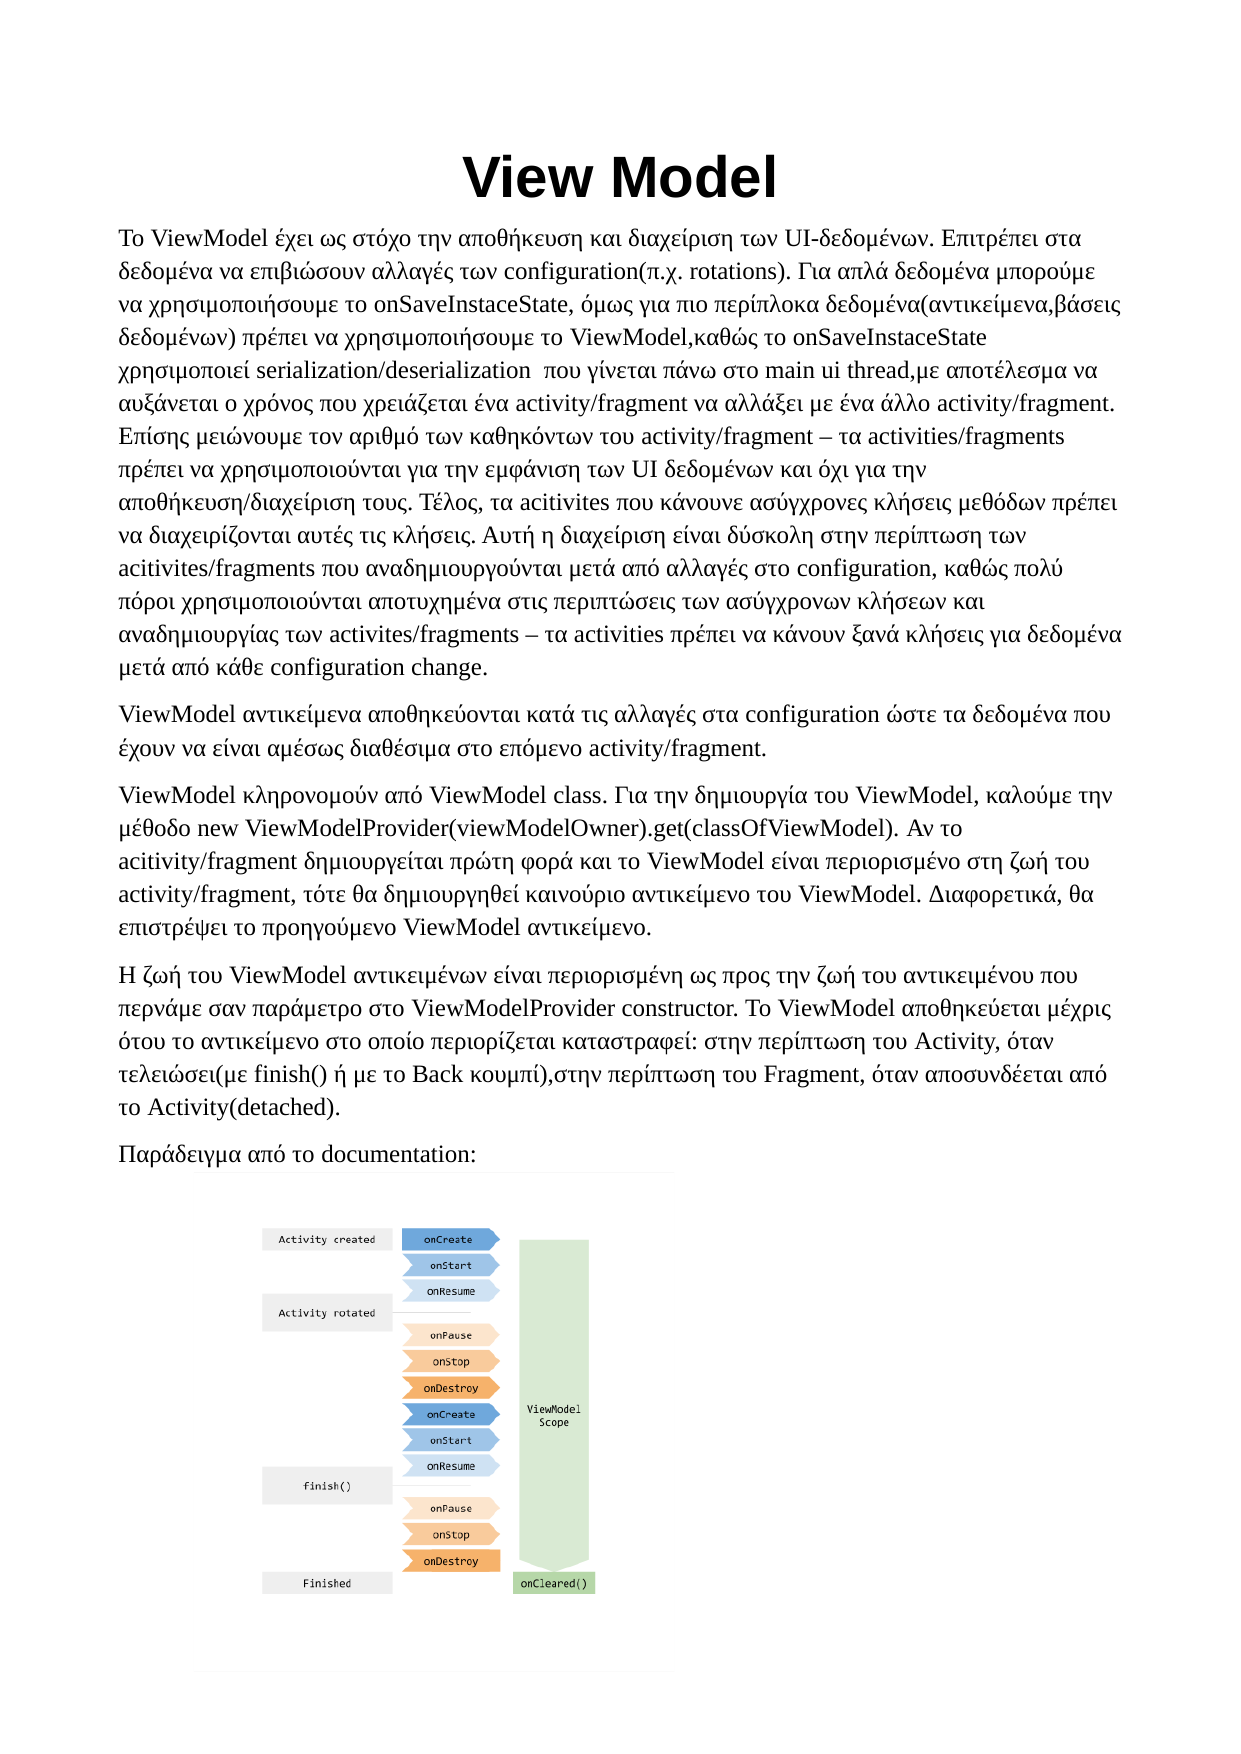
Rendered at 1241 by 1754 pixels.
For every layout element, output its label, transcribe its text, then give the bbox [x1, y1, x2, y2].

text ViewModel αντικείμενα αποθηκεύονται κατά τις αλλαγές στα configuration ώστε τα δεδομένα που έχουν να είναι αμέσως διαθέσιμα στο επόμενο activity/fragment. [118, 699, 1122, 761]
text ViewModel κληρονομούν από ViewModel class. Για την δημιουργία του ViewModel, καλούμε την μέθοδο new ViewModelProvider(viewModelOwner).get(classOfViewModel). Αν το acitivity/fragment δημιουργείται πρώτη φορά και το ViewModel είναι περιορισμένο στη ζωή του activity/fragment, τότε θα δημιουργηθεί καινούριο αντικείμενο του ViewModel. Διαφορετικά, θα επιστρέψει το προηγούμενο ViewModel αντικείμενο. [118, 780, 1122, 941]
title View Model [118, 143, 1122, 210]
picture [193, 1172, 675, 1672]
text Το ViewModel έχει ως στόχο την αποθήκευση και διαχείριση των UI-δεδομένων. Επιτρέπει στα δεδομένα να επιβιώσουν αλλαγές των configuration(π.χ. rotations). Για απλά δεδομένα μπορούμε να χρησιμοποιήσουμε το onSaveInstaceState, όμως για πιο περίπλοκα δεδομένα(αντικείμενα,βάσεις δεδομένων) πρέπει να χρησιμοποιήσουμε το ViewModel,καθώς το onSaveInstaceState χρησιμοποιεί serialization/deserialization που γίνεται πάνω στο main ui thread,με αποτέλεσμα να αυξάνεται ο χρόνος που χρειάζεται ένα activity/fragment να αλλάξει με ένα άλλο activity/fragment. Επίσης μειώνουμε τον αριθμό των καθηκόντων του activity/fragment – τα activities/fragments πρέπει να χρησιμοποιούνται για την εμφάνιση των UI δεδομένων και όχι για την αποθήκευση/διαχείριση τους. Τέλος, τα acitivites που κάνουνε ασύγχρονες κλήσεις μεθόδων πρέπει να διαχειρίζονται αυτές τις κλήσεις. Αυτή η διαχείριση είναι δύσκολη στην περίπτωση των acitivites/fragments που αναδημιουργούνται μετά από αλλαγές στο configuration, καθώς πολύ πόροι χρησιμοποιούνται αποτυχημένα στις περιπτώσεις των ασύγχρονων κλήσεων και αναδημιουργίας των activites/fragments – τα activities πρέπει να κάνουν ξανά κλήσεις για δεδομένα μετά από κάθε configuration change. [118, 223, 1122, 681]
text Παράδειγμα από το documentation: [118, 1139, 1122, 1168]
text Η ζωή του ViewModel αντικειμένων είναι περιορισμένη ως προς την ζωή του αντικειμένου που περνάμε σαν παράμετρο στο ViewModelProvider constructor. Το ViewModel αποθηκεύεται μέχρις ότου το αντικείμενο στο οποίο περιορίζεται καταστραφεί: στην περίπτωση του Activity, όταν τελειώσει(με finish() ή με το Back κουμπί),στην περίπτωση του Fragment, όταν αποσυνδέεται από το Activity(detached). [118, 960, 1122, 1121]
